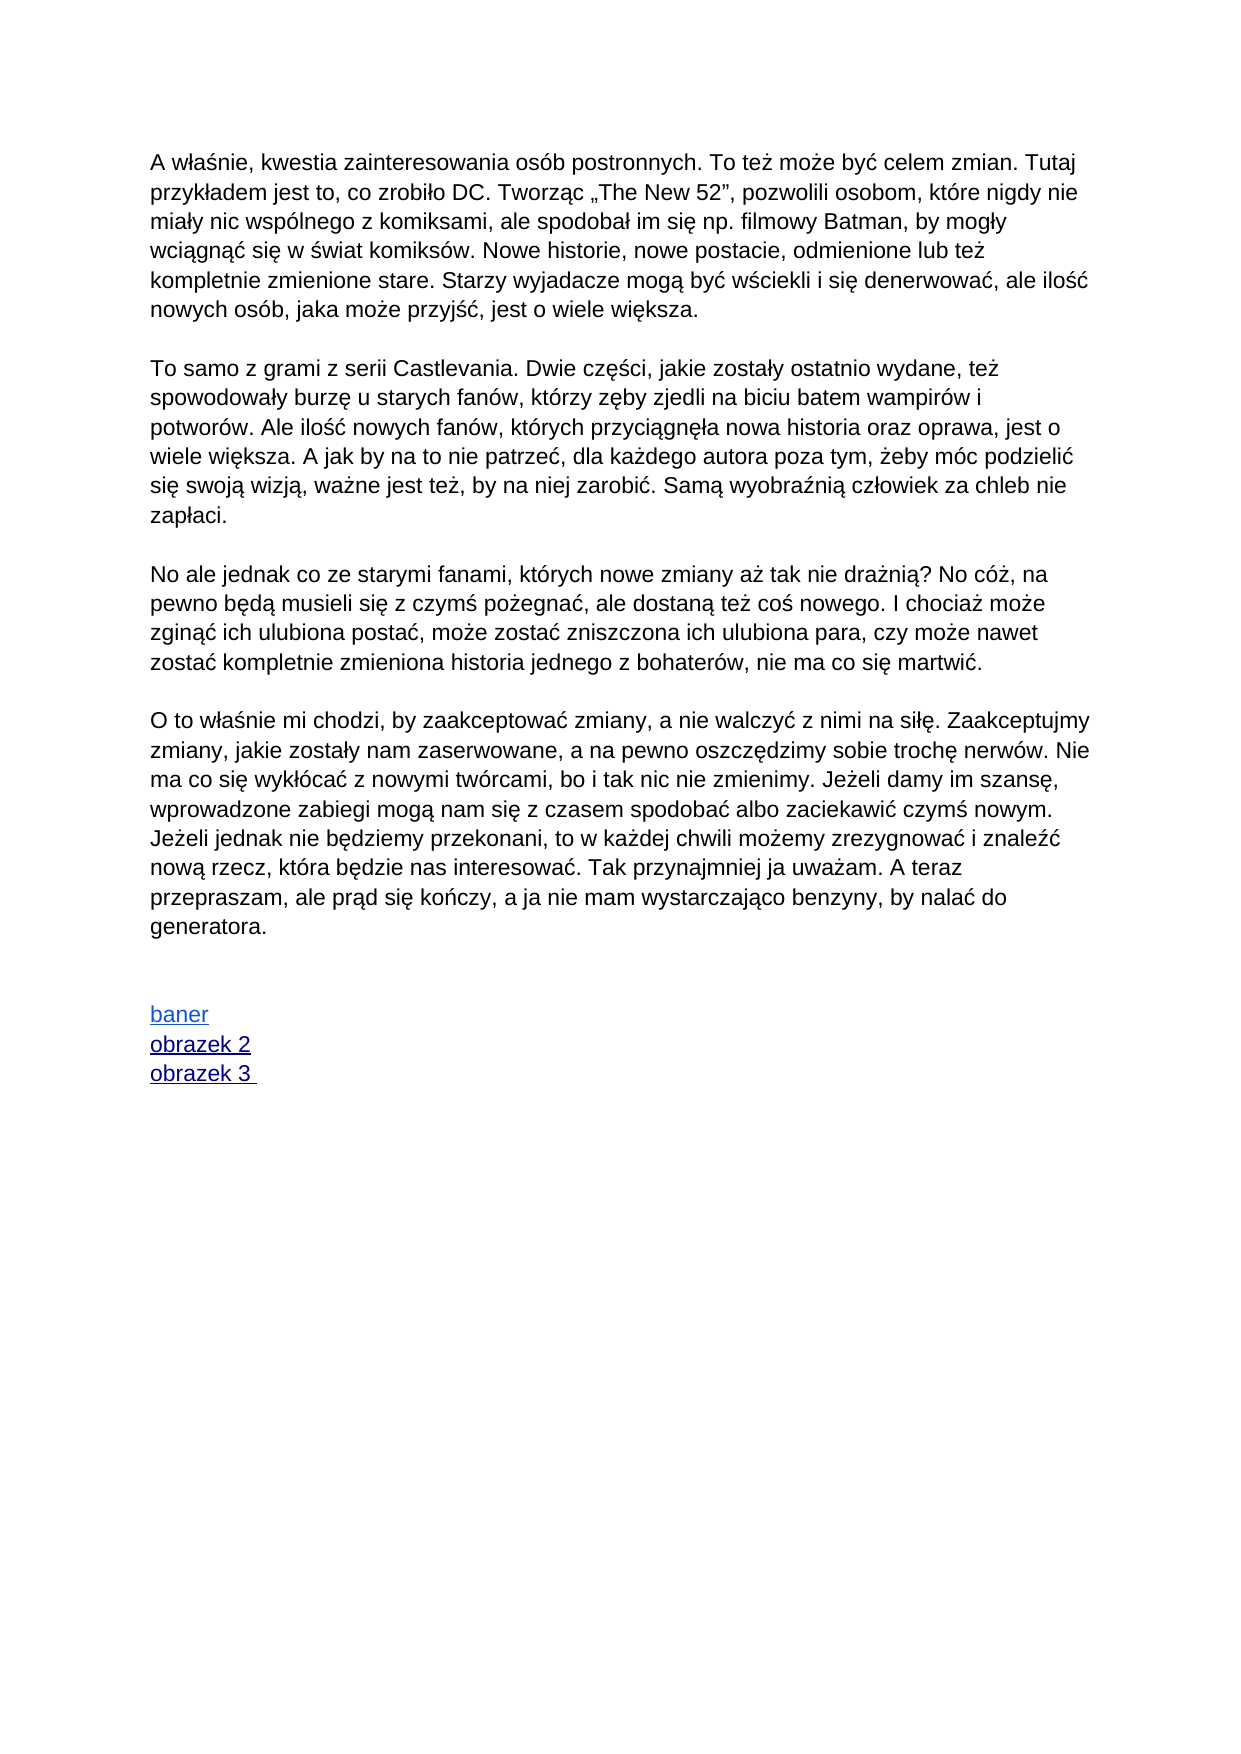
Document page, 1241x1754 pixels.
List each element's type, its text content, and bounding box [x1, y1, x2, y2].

text O to właśnie mi chodzi, by zaakceptować zmiany, a nie walczyć z nimi na siłę. Zaakceptujmy zmiany, jakie zostały nam zaserwowane, a na pewno oszczędzimy sobie trochę nerwów. Nie ma co się wykłócać z nowymi twórcami, bo i tak nic nie zmienimy. Jeżeli damy im szansę, wprowadzone zabiegi mogą nam się z czasem spodobać albo zaciekawić czymś nowym. Jeżeli jednak nie będziemy przekonani, to w każdej chwili możemy zrezygnować i znaleźć nową rzecz, która będzie nas interesować. Tak przynajmniej ja uważam. A teraz przepraszam, ale prąd się kończy, a ja nie mam wystarczająco benzyny, by nalać do generatora. [150, 708, 1091, 939]
text No ale jednak co ze starymi fanami, których nowe zmiany aż tak nie drażnią? No cóż, na pewno będą musieli się z czymś pożegnać, ale dostaną też coś nowego. I chociaż może zginąć ich ulubiona postać, może zostać zniszczona ich ulubiona para, czy może nawet zostać kompletnie zmieniona historia jednego z bohaterów, nie ma co się martwić. [150, 561, 1091, 675]
text baner [150, 1002, 1091, 1027]
text A właśnie, kwestia zainteresowania osób postronnych. To też może być celem zmian. Tutaj przykładem jest to, co zrobiło DC. Tworząc „The New 52”, pozwolili osobom, które nigdy nie miały nic wspólnego z komiksami, ale spodobał im się np. filmowy Batman, by mogły wciągnąć się w świat komiksów. Nowe historie, nowe postacie, odmienione lub też kompletnie zmienione stare. Starzy wyjadacze mogą być wściekli i się denerwować, ale ilość nowych osób, jaka może przyjść, jest o wiele większa. [150, 150, 1091, 322]
text obrazek 2 [150, 1031, 1091, 1057]
text To samo z grami z serii Castlevania. Dwie części, jakie zostały ostatnio wydane, też spowodowały burzę u starych fanów, którzy zęby zjedli na biciu batem wampirów i potworów. Ale ilość nowych fanów, których przyciągnęła nowa historia oraz oprawa, jest o wiele większa. A jak by na to nie patrzeć, dla każdego autora poza tym, żeby móc podzielić się swoją wizją, ważne jest też, by na niej zarobić. Samą wyobraźnią człowiek za chleb nie zapłaci. [150, 356, 1091, 528]
text obrazek 3 [150, 1061, 1091, 1086]
